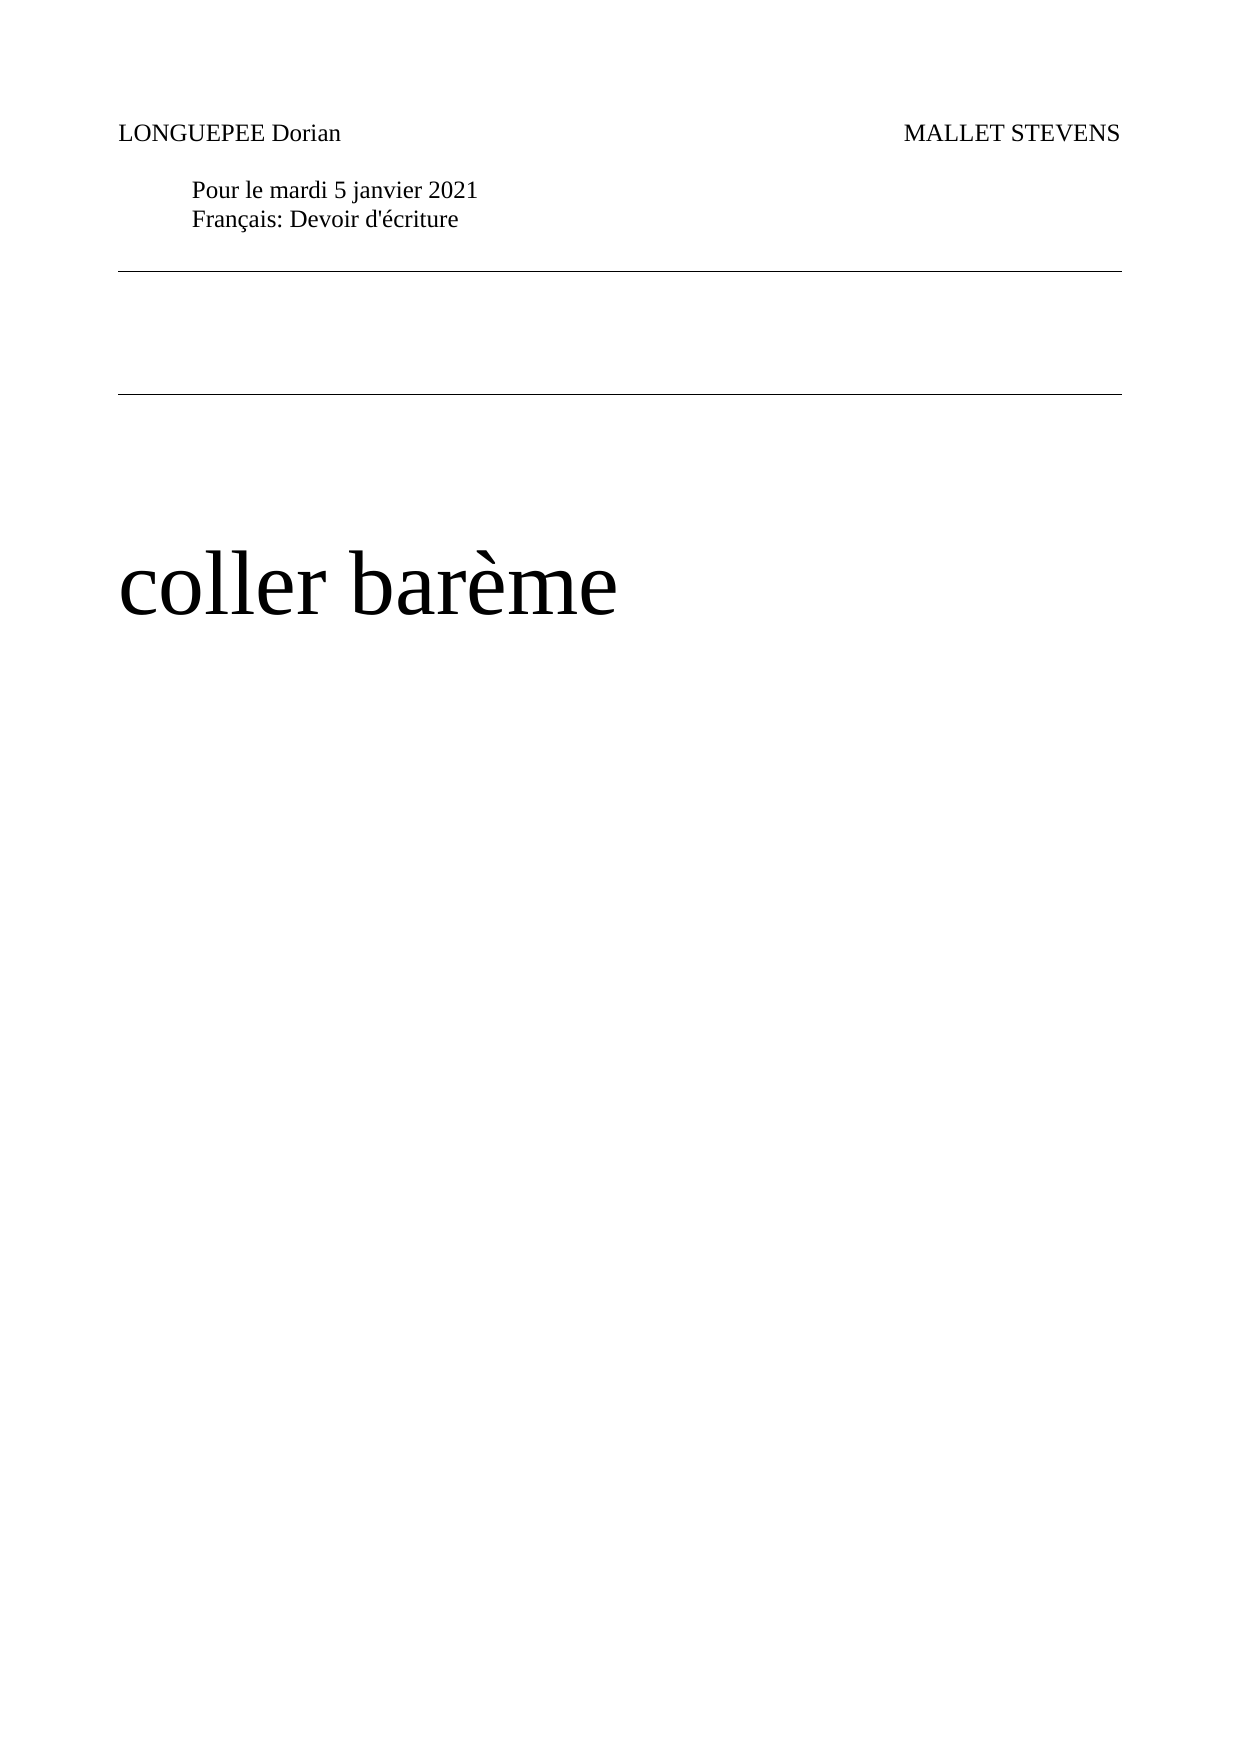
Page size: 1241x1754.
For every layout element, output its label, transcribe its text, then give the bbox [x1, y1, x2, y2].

text Pour le mardi 5 janvier 2021 [118, 176, 1122, 204]
text LONGUEPEE Dorian MALLET STEVENS [118, 118, 1122, 147]
text coller barème [118, 529, 1122, 634]
text Français: Devoir d'écriture [118, 204, 1122, 233]
